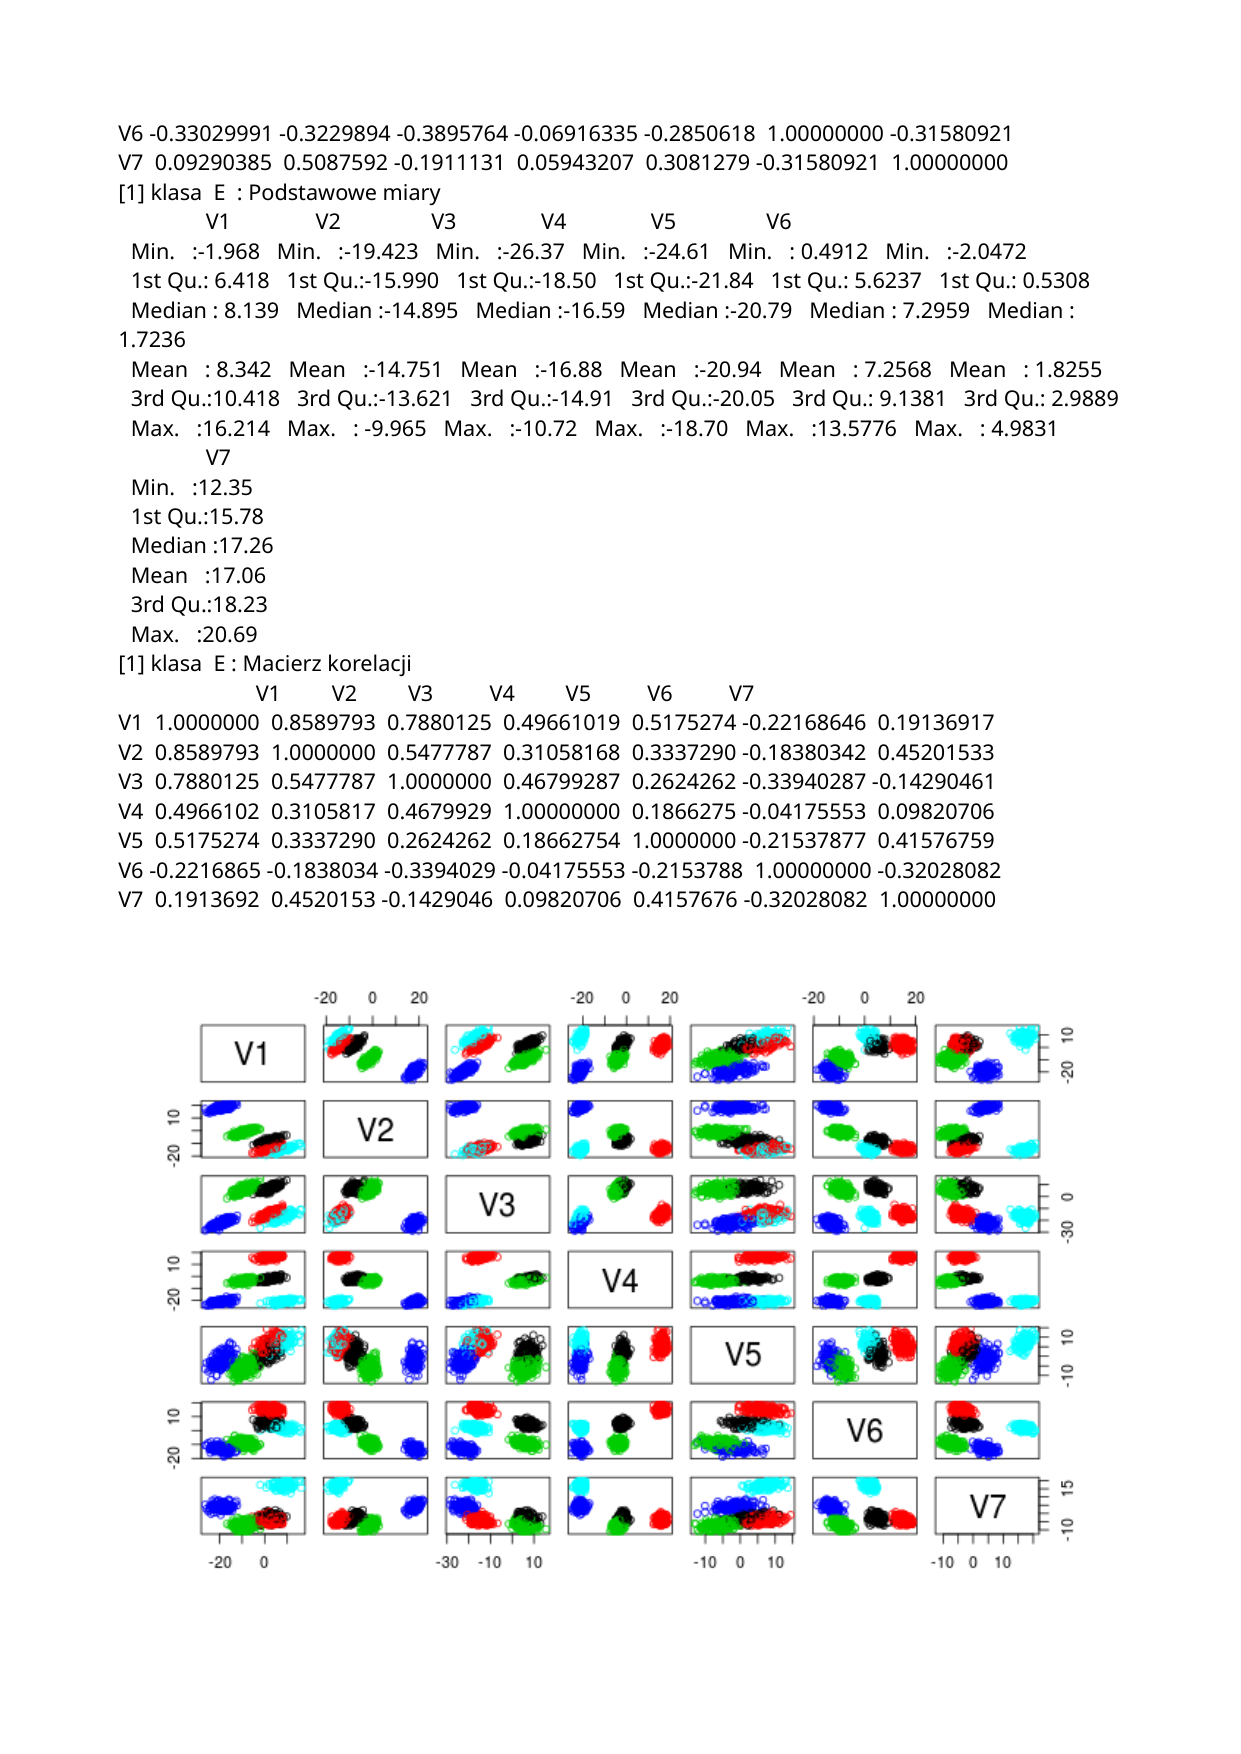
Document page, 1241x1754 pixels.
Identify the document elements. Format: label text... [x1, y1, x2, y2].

text V5 0.5175274 0.3337290 0.2624262 0.18662754 1.0000000 -0.21537877 0.41576759 [118, 826, 1122, 855]
text V1 1.0000000 0.8589793 0.7880125 0.49661019 0.5175274 -0.22168646 0.19136917 [118, 708, 1122, 737]
text V6 -0.33029991 -0.3229894 -0.3895764 -0.06916335 -0.2850618 1.00000000 -0.31580921 [118, 118, 1122, 148]
text V3 0.7880125 0.5477787 1.0000000 0.46799287 0.2624262 -0.33940287 -0.14290461 [118, 767, 1122, 796]
picture [118, 942, 1123, 1618]
text Median : 8.139 Median :-14.895 Median :-16.59 Median :-20.79 Median : 7.2959 Median : 1.7236 [118, 295, 1122, 354]
text V7 0.09290385 0.5087592 -0.1911131 0.05943207 0.3081279 -0.31580921 1.00000000 [118, 148, 1122, 177]
text 3rd Qu.:10.418 3rd Qu.:-13.621 3rd Qu.:-14.91 3rd Qu.:-20.05 3rd Qu.: 9.1381 3rd Qu.: 2.9889 [118, 383, 1122, 413]
text Min. :12.35 [118, 472, 1122, 501]
text 3rd Qu.:18.23 [118, 590, 1122, 619]
text Mean :17.06 [118, 560, 1122, 590]
text Mean : 8.342 Mean :-14.751 Mean :-16.88 Mean :-20.94 Mean : 7.2568 Mean : 1.8255 [118, 354, 1122, 383]
text [1] klasa E : Macierz korelacji [118, 649, 1122, 678]
text V6 -0.2216865 -0.1838034 -0.3394029 -0.04175553 -0.2153788 1.00000000 -0.32028082 [118, 855, 1122, 884]
text Max. :20.69 [118, 619, 1122, 649]
text 1st Qu.:15.78 [118, 501, 1122, 531]
text [1] klasa E : Podstawowe miary [118, 177, 1122, 207]
text Median :17.26 [118, 531, 1122, 560]
text V7 [118, 442, 1122, 472]
text V1 V2 V3 V4 V5 V6 [118, 207, 1122, 236]
text 1st Qu.: 6.418 1st Qu.:-15.990 1st Qu.:-18.50 1st Qu.:-21.84 1st Qu.: 5.6237 1st Qu.: 0.5308 [118, 266, 1122, 295]
text V1 V2 V3 V4 V5 V6 V7 [118, 678, 1122, 708]
text Min. :-1.968 Min. :-19.423 Min. :-26.37 Min. :-24.61 Min. : 0.4912 Min. :-2.0472 [118, 236, 1122, 266]
text V7 0.1913692 0.4520153 -0.1429046 0.09820706 0.4157676 -0.32028082 1.00000000 [118, 884, 1122, 914]
text Max. :16.214 Max. : -9.965 Max. :-10.72 Max. :-18.70 Max. :13.5776 Max. : 4.9831 [118, 413, 1122, 442]
text V4 0.4966102 0.3105817 0.4679929 1.00000000 0.1866275 -0.04175553 0.09820706 [118, 796, 1122, 826]
text V2 0.8589793 1.0000000 0.5477787 0.31058168 0.3337290 -0.18380342 0.45201533 [118, 737, 1122, 767]
